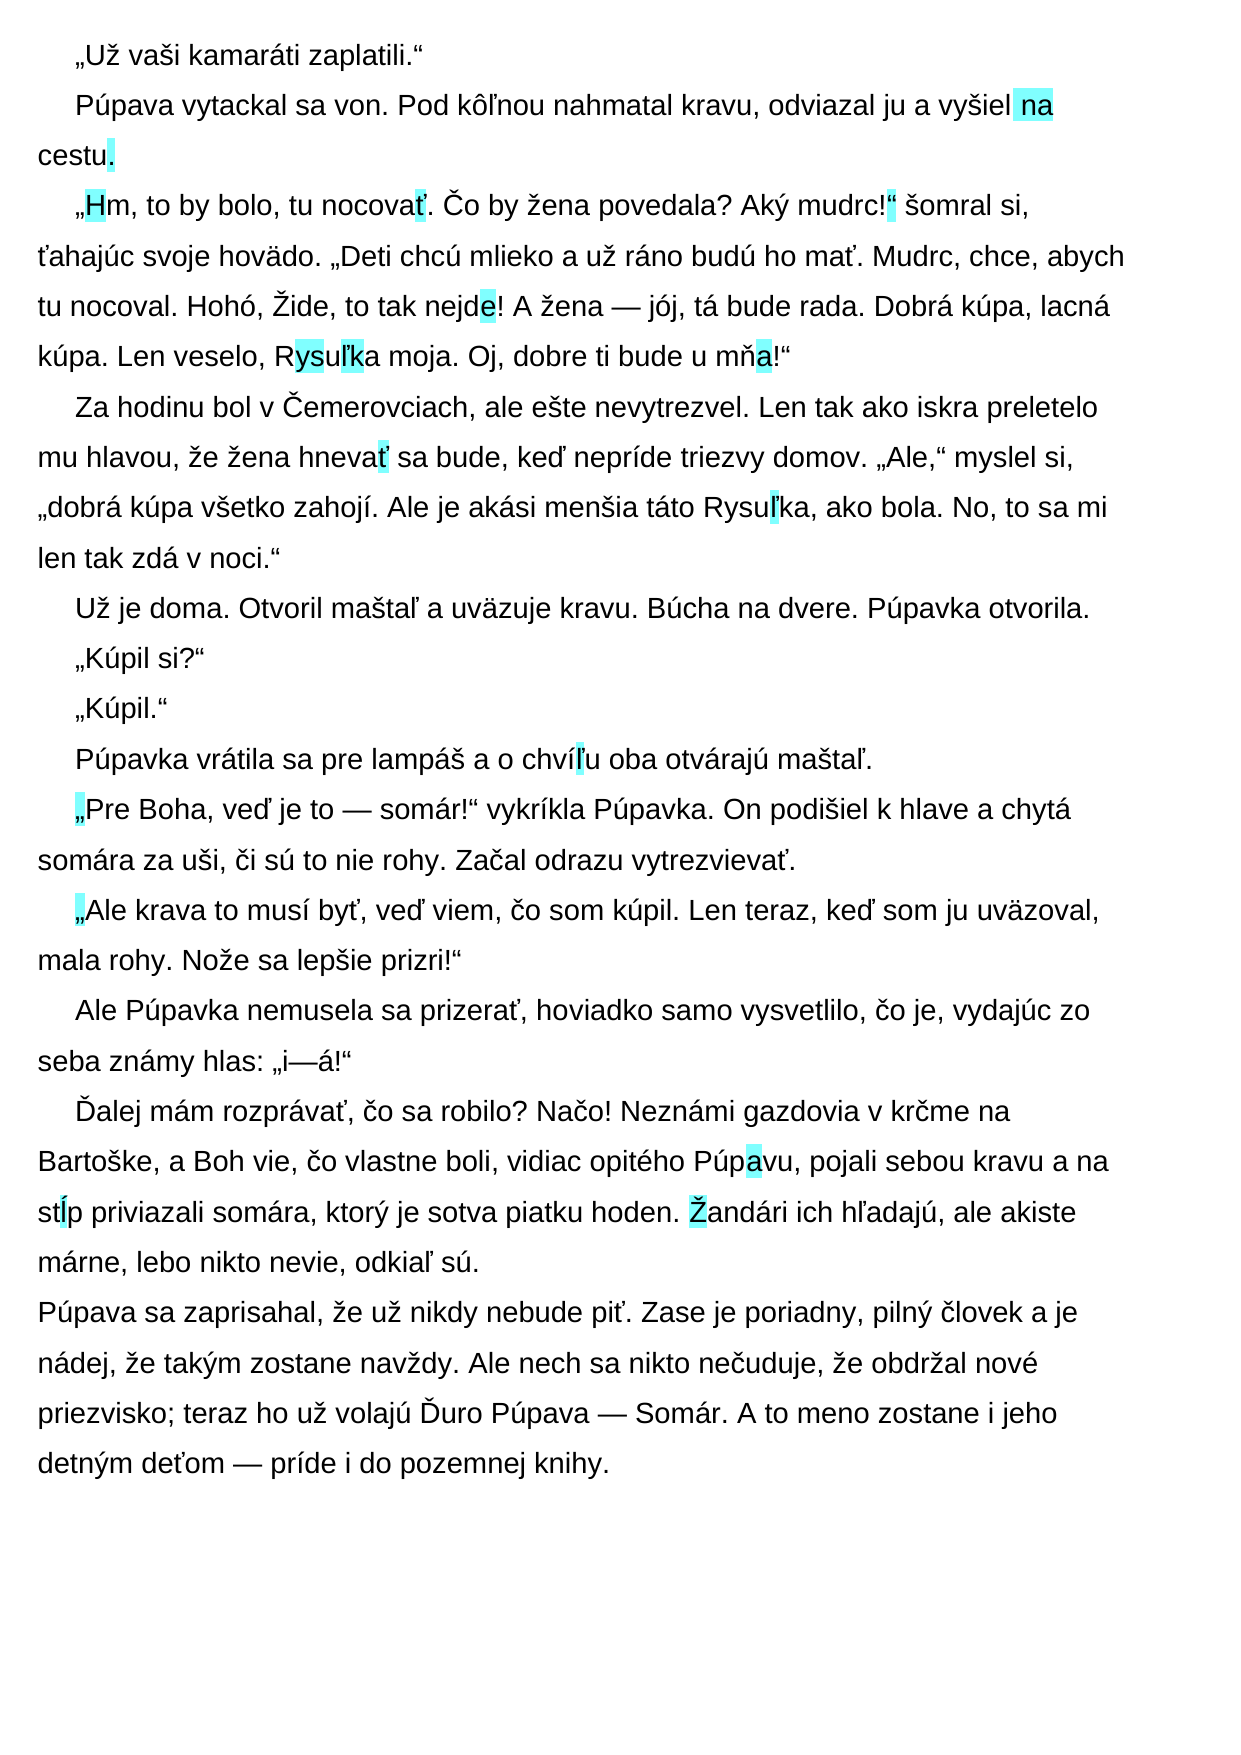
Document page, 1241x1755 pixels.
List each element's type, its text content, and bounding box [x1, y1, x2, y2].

text „Kúpil.“ [37, 692, 1130, 725]
text Púpava vytackal sa von. Pod kôľnou nahmatal kravu, odviazal ju a vyšiel na cestu. [37, 88, 1130, 172]
text „Ale krava to musí byť, veď viem, čo som kúpil. Len teraz, keď som ju uväzoval, mala rohy. Nože sa lepšie prizri!“ [37, 893, 1130, 977]
text „Kúpil si?“ [37, 641, 1130, 675]
text „Pre Boha, veď je to — somár!“ vykríkla Púpavka. On podišiel k hlave a chytá somára za uši, či sú to nie rohy. Začal odrazu vytrezvievať. [37, 792, 1130, 876]
text „Už vaši kamaráti zaplatili.“ [37, 37, 1130, 71]
text „Hm, to by bolo, tu nocovať. Čo by žena povedala? Aký mudrc!“ šomral si, ťahajúc svoje hovädo. „Deti chcú mlieko a už ráno budú ho mať. Mudrc, chce, abych tu nocoval. Hohó, Žide, to tak nejde! A žena — jój, tá bude rada. Dobrá kúpa, lacná kúpa. Len veselo, Rysuľka moja. Oj, dobre ti bude u mňa!“ [37, 188, 1130, 373]
text Ďalej mám rozprávať, čo sa robilo? Načo! Neznámi gazdovia v krčme na Bartoške, a Boh vie, čo vlastne boli, vidiac opitého Púpavu, pojali sebou kravu a na stĺp priviazali somára, ktorý je sotva piatku hoden. Žandári ich hľadajú, ale akiste márne, lebo nikto nevie, odkiaľ sú. [37, 1094, 1130, 1278]
text Za hodinu bol v Čemerovciach, ale ešte nevytrezvel. Len tak ako iskra preletelo mu hlavou, že žena hnevať sa bude, keď nepríde triezvy domov. „Ale,“ myslel si, „dobrá kúpa všetko zahojí. Ale je akási menšia táto Rysuľka, ako bola. No, to sa mi len tak zdá v noci.“ [37, 390, 1130, 574]
text Púpava sa zaprisahal, že už nikdy nebude piť. Zase je poriadny, pilný človek a je nádej, že takým zostane navždy. Ale nech sa nikto nečuduje, že obdržal nové priezvisko; teraz ho už volajú Ďuro Púpava — Somár. A to meno zostane i jeho detným deťom — príde i do pozemnej knihy. [37, 1295, 1130, 1480]
text Už je doma. Otvoril maštaľ a uväzuje kravu. Búcha na dvere. Púpavka otvorila. [37, 591, 1130, 624]
text Ale Púpavka nemusela sa prizerať, ho­viadko samo vysvetlilo, čo je, vydajúc zo seba známy hlas: „i—á!“ [37, 993, 1130, 1077]
text Púpavka vrátila sa pre lampáš a o chvíľu oba otvárajú maštaľ. [37, 742, 1130, 775]
